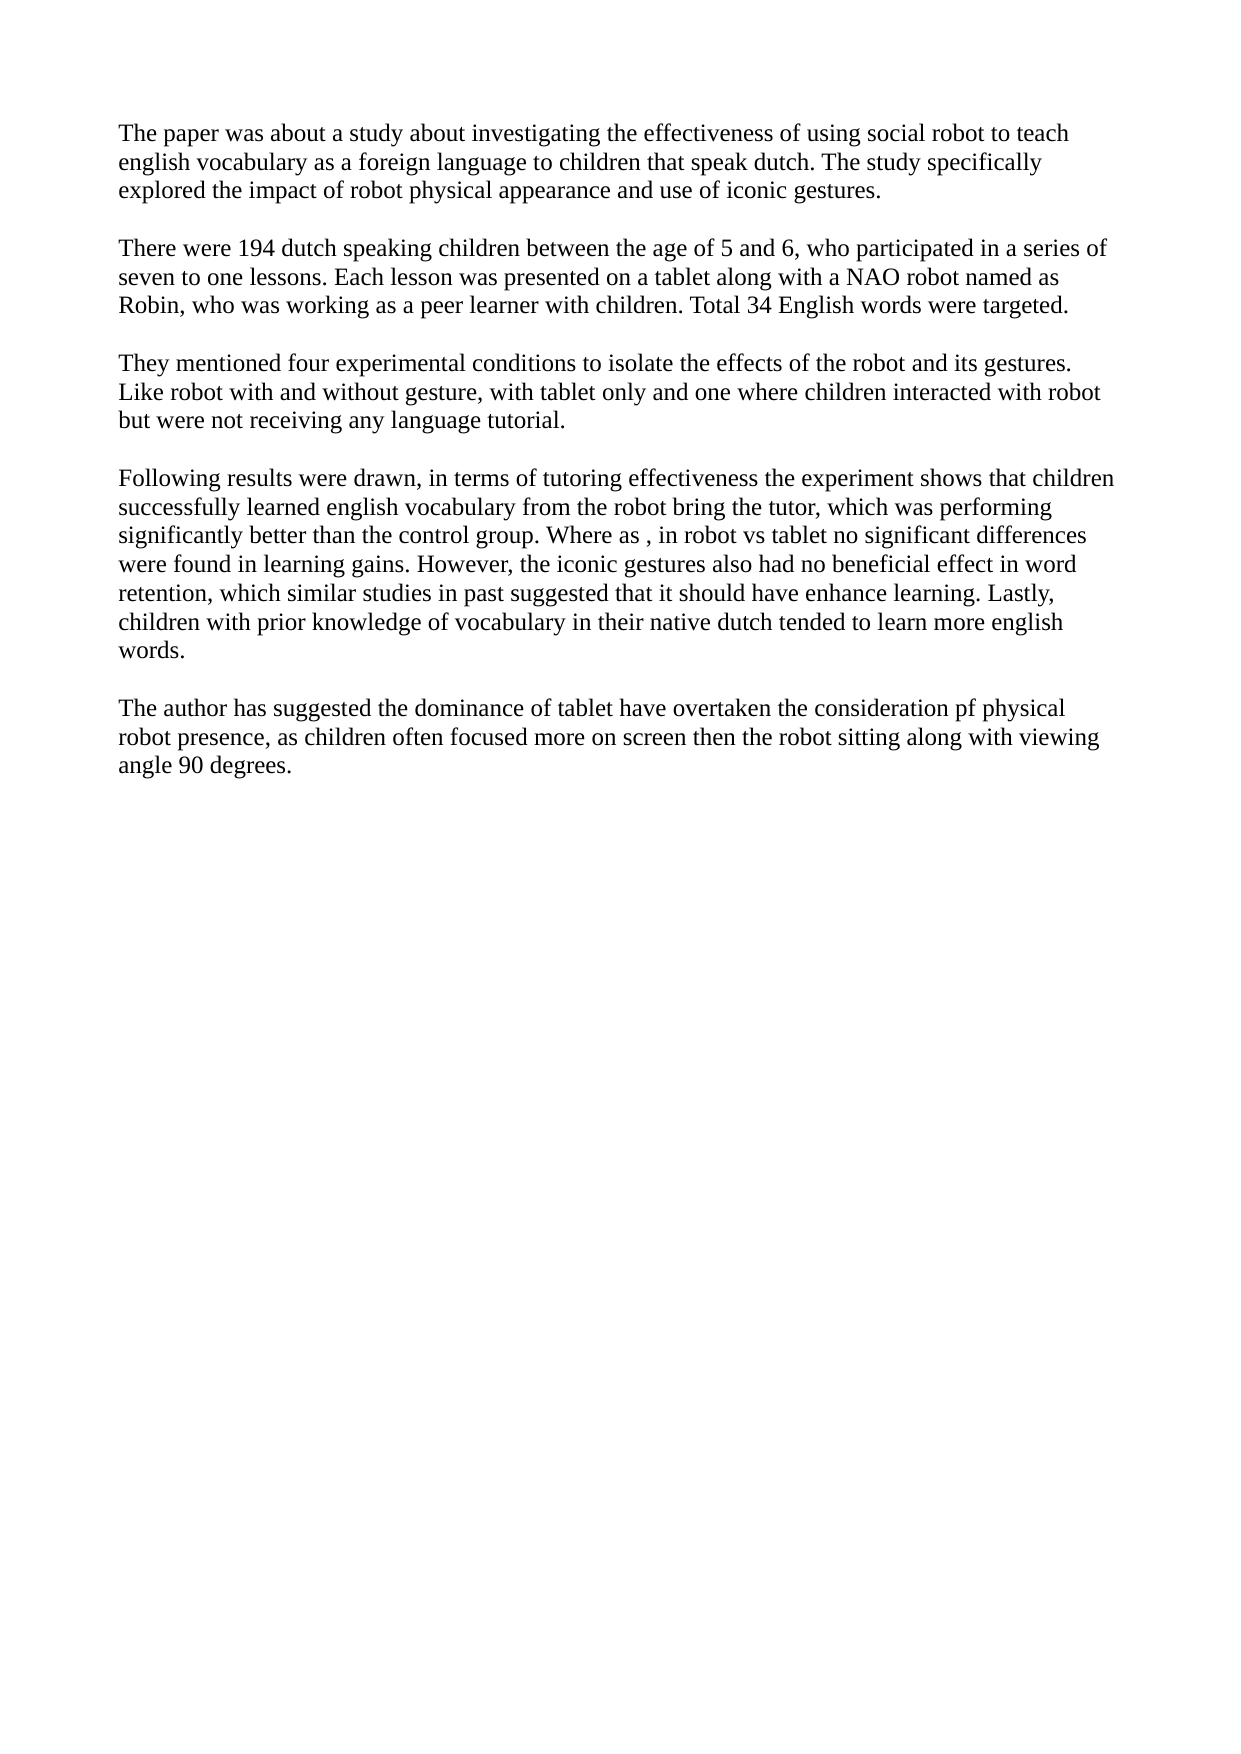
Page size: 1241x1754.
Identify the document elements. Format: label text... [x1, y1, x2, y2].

text The paper was about a study about investigating the effectiveness of using social robot to teach english vocabulary as a foreign language to children that speak dutch. The study specifically explored the impact of robot physical appearance and use of iconic gestures. [118, 118, 1122, 204]
text Following results were drawn, in terms of tutoring effectiveness the experiment shows that children successfully learned english vocabulary from the robot bring the tutor, which was performing significantly better than the control group. Where as , in robot vs tablet no significant differences were found in learning gains. However, the iconic gestures also had no beneficial effect in word retention, which similar studies in past suggested that it should have enhance learning. Lastly, children with prior knowledge of vocabulary in their native dutch tended to learn more english words. [118, 463, 1122, 664]
text There were 194 dutch speaking children between the age of 5 and 6, who participated in a series of seven to one lessons. Each lesson was presented on a tablet along with a NAO robot named as Robin, who was working as a peer learner with children. Total 34 English words were targeted. [118, 233, 1122, 319]
text The author has suggested the dominance of tablet have overtaken the consideration pf physical robot presence, as children often focused more on screen then the robot sitting along with viewing angle 90 degrees. [118, 693, 1122, 779]
text They mentioned four experimental conditions to isolate the effects of the robot and its gestures. Like robot with and without gesture, with tablet only and one where children interacted with robot but were not receiving any language tutorial. [118, 348, 1122, 434]
